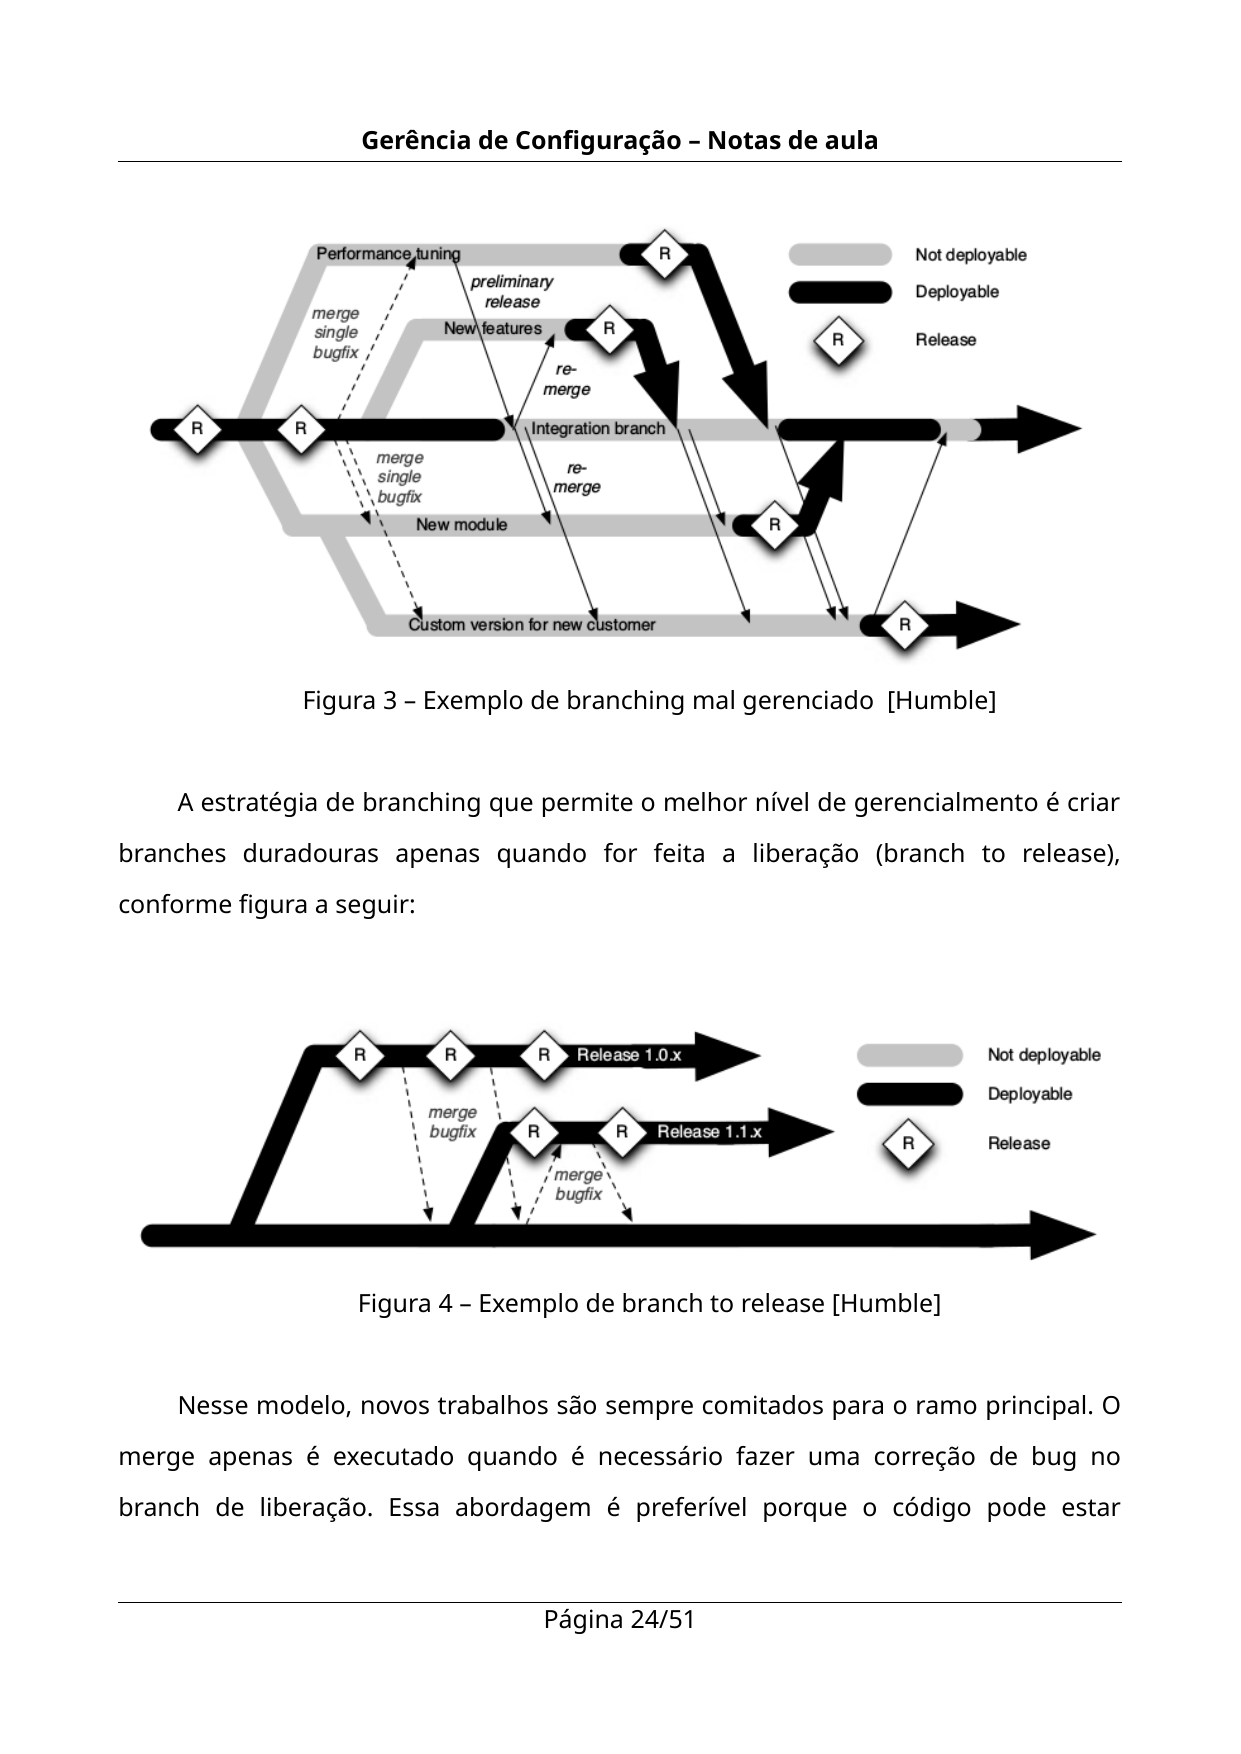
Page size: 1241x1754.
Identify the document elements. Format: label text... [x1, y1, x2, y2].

text Figura 4 – Exemplo de branch to release [Humble] [118, 1269, 1122, 1319]
text A estratégia de branching que permite o melhor nível de gerencialmento é criar branches duradouras apenas quando for feita a liberação (branch to release), conforme figura a seguir: [118, 784, 1122, 921]
text Nesse modelo, novos trabalhos são sempre comitados para o ramo principal. O merge apenas é executado quando é necessário fazer uma correção de bug no branch de liberação. Essa abordagem é preferível porque o código pode estar [118, 1387, 1122, 1523]
text Figura 3 – Exemplo de branching mal gerenciado [Humble] [118, 666, 1122, 716]
picture [118, 224, 1123, 666]
picture [118, 988, 1123, 1269]
